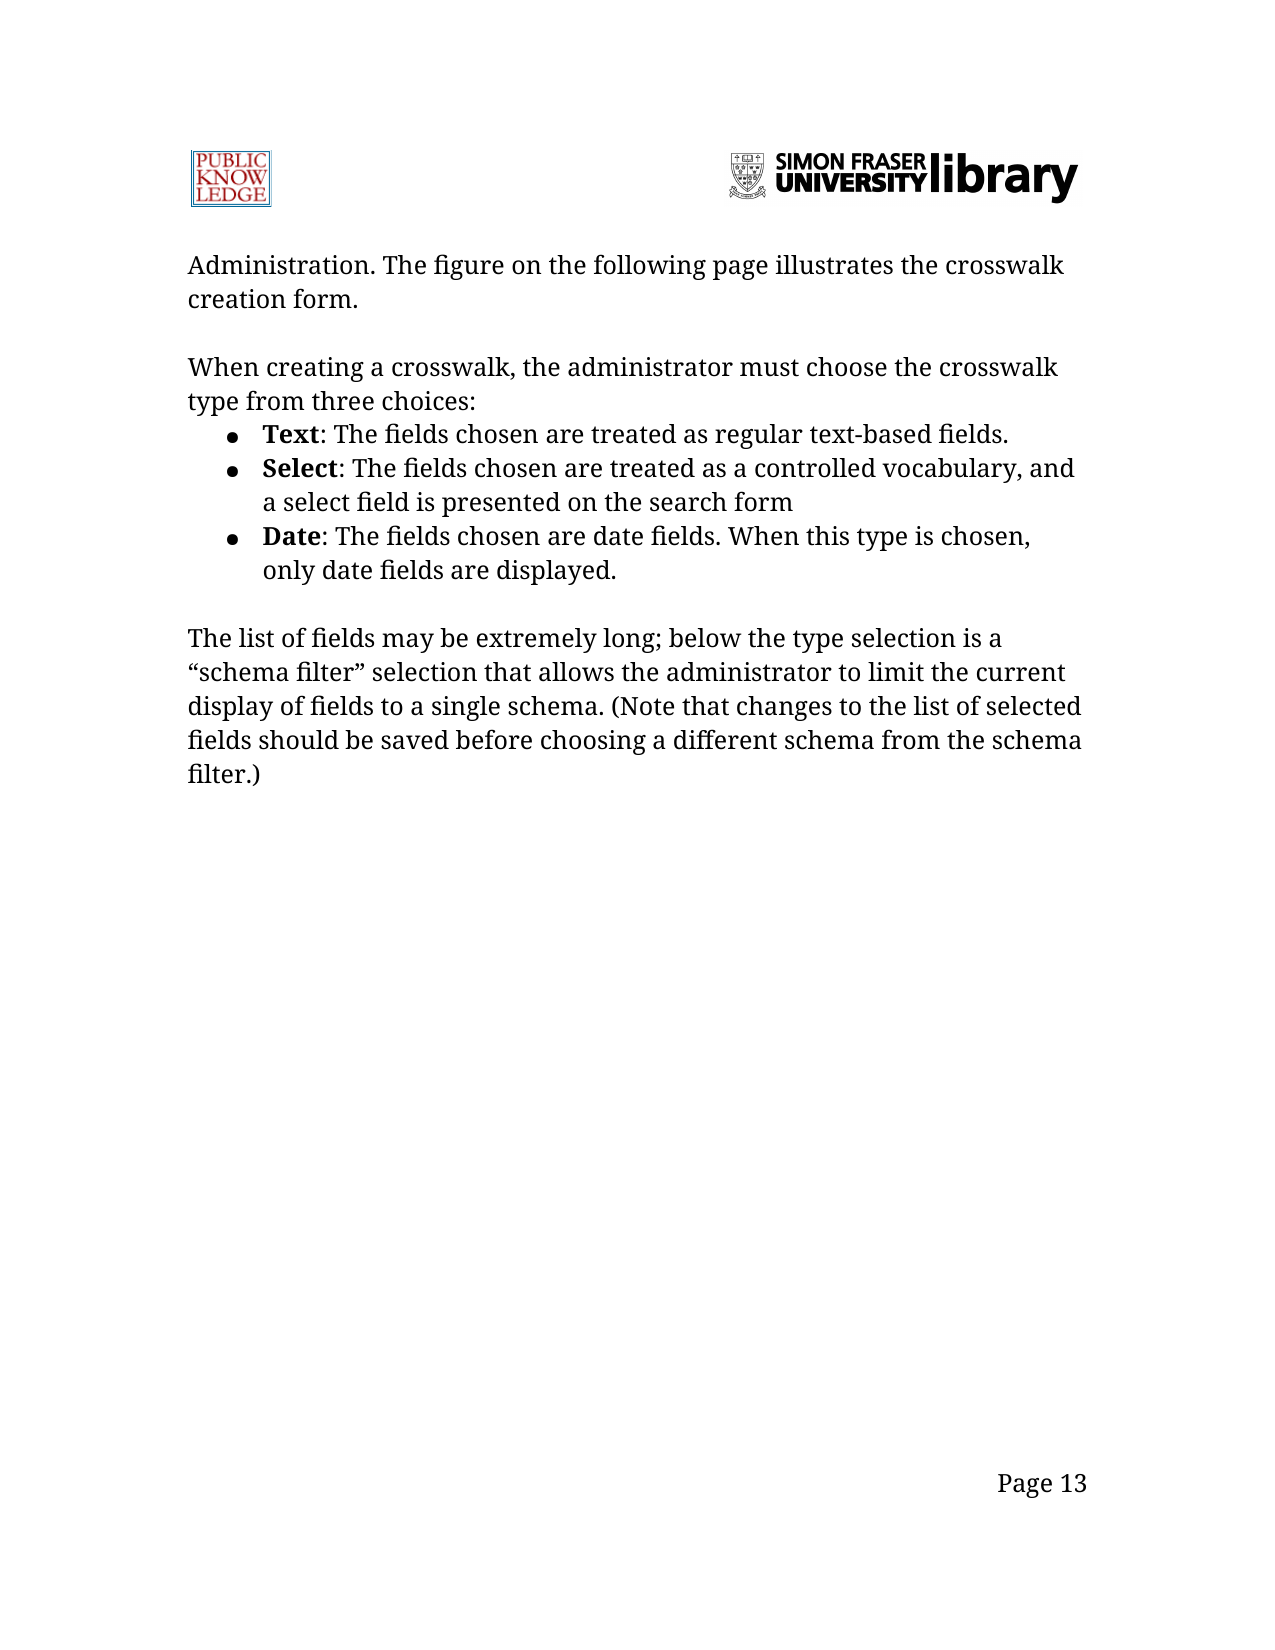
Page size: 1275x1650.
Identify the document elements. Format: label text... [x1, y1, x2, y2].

list Date: The fields chosen are date fields. When this type is chosen, only date fields are displayed. [225, 519, 1087, 587]
list Select: The fields chosen are treated as a controlled vocabulary, and a select field is presented on the search form [225, 451, 1087, 519]
picture [193, 150, 272, 205]
text The list of fields may be extremely long; below the type selection is a “schema filter” selection that allows the administrator to limit the current display of fields to a single schema. (Note that changes to the list of selected fields should be saved before choosing a different schema from the schema filter.) [187, 621, 1087, 791]
list Text: The fields chosen are treated as regular text-based fields. [225, 417, 1087, 451]
text When creating a crosswalk, the administrator must choose the crosswalk type from three choices: [187, 349, 1087, 417]
text Administration. The figure on the following page illustrates the crosswalk creation form. [187, 247, 1087, 315]
picture [723, 150, 1083, 207]
